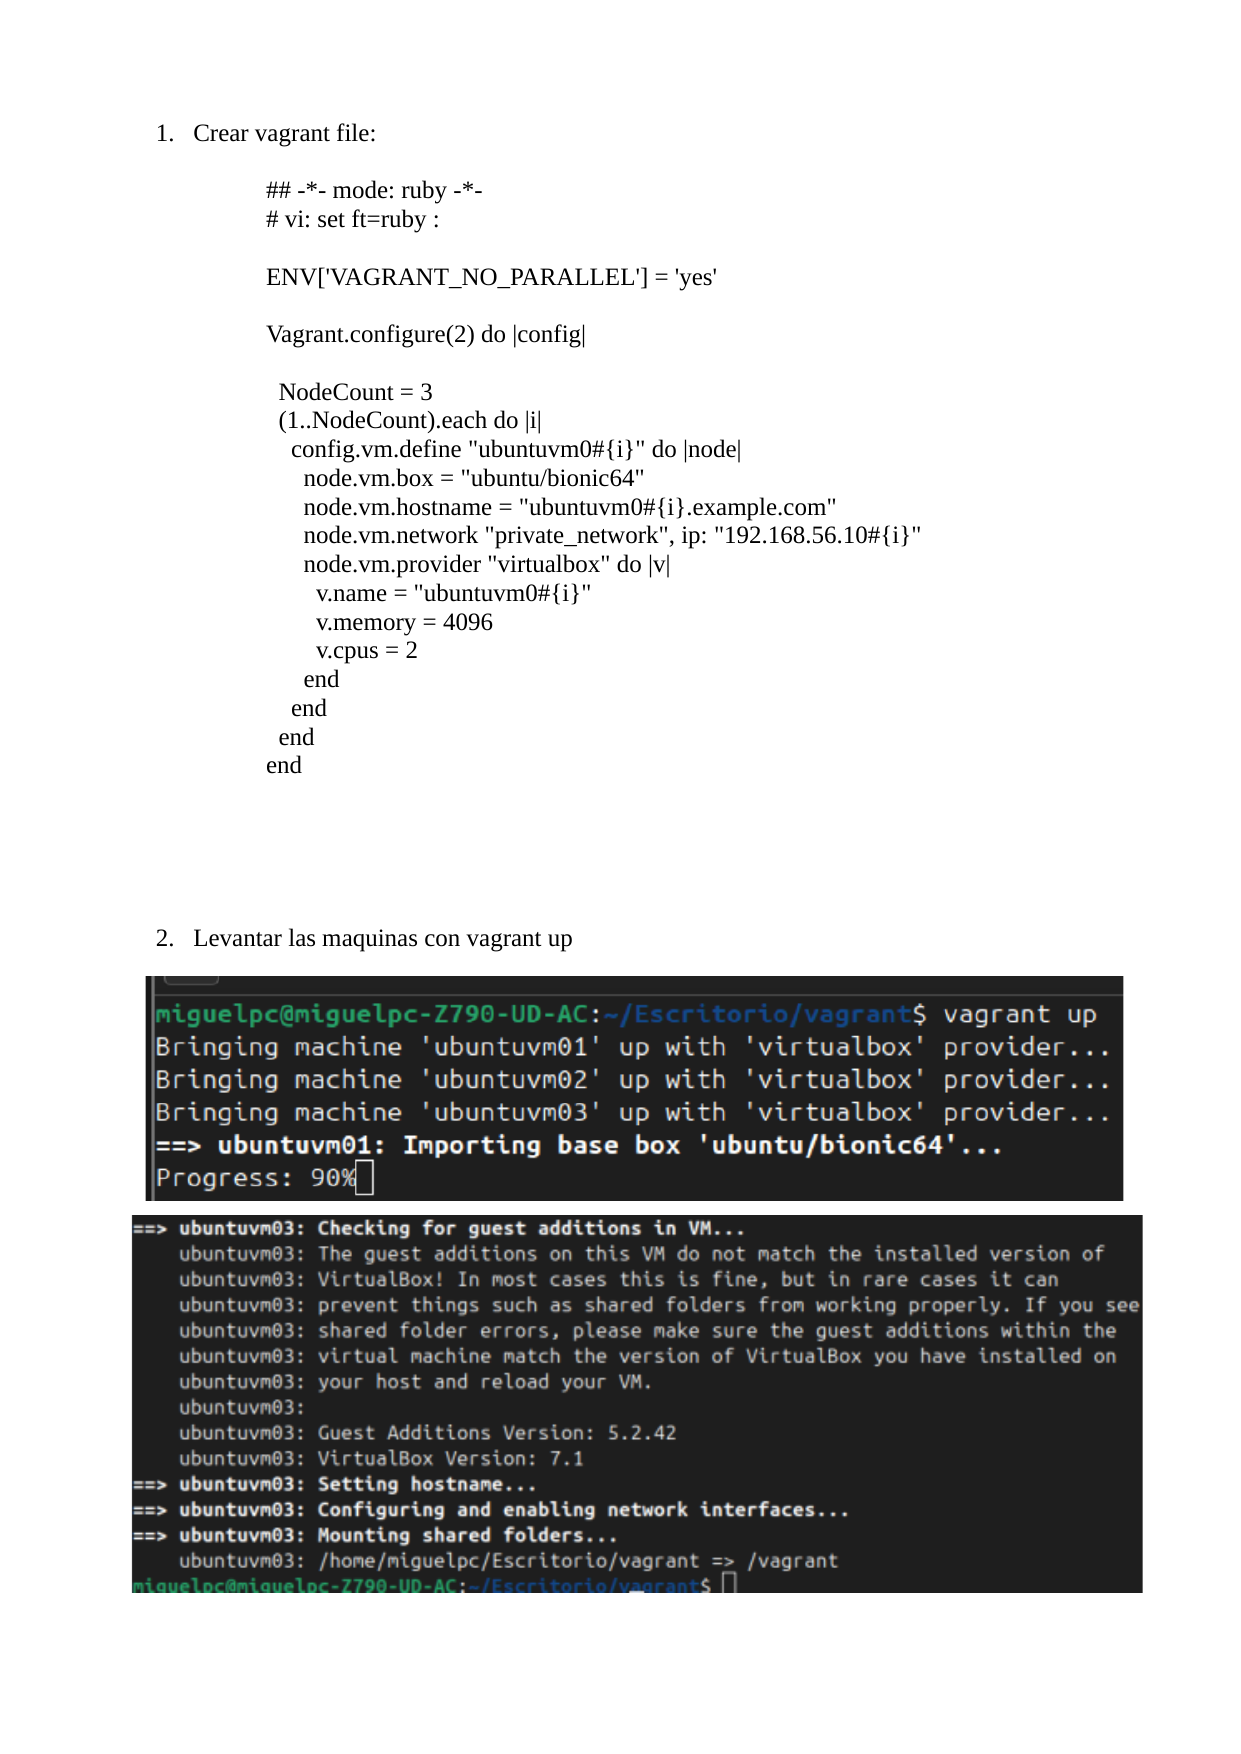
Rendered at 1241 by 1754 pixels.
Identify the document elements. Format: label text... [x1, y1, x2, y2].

list Levantar las maquinas con vagrant up [156, 923, 1122, 952]
picture [131, 1215, 1143, 1593]
text v.cpus = 2 [266, 636, 1122, 664]
text config.vm.define "ubuntuvm0#{i}" do |node| [266, 434, 1122, 463]
text ## -*- mode: ruby -*- [266, 176, 1122, 204]
text end [266, 664, 1122, 693]
picture [145, 976, 1124, 1201]
text (1..NodeCount).each do |i| [266, 406, 1122, 434]
text end [266, 722, 1122, 751]
text NodeCount = 3 [266, 377, 1122, 406]
text ENV['VAGRANT_NO_PARALLEL'] = 'yes' [266, 262, 1122, 291]
text end [266, 693, 1122, 722]
text v.memory = 4096 [266, 607, 1122, 636]
text end [266, 751, 1122, 779]
text Vagrant.configure(2) do |config| [266, 319, 1122, 348]
text node.vm.hostname = "ubuntuvm0#{i}.example.com" [266, 492, 1122, 521]
text v.name = "ubuntuvm0#{i}" [266, 578, 1122, 607]
text node.vm.provider "virtualbox" do |v| [266, 549, 1122, 578]
text node.vm.network "private_network", ip: "192.168.56.10#{i}" [266, 521, 1122, 549]
text # vi: set ft=ruby : [266, 204, 1122, 233]
text node.vm.box = "ubuntu/bionic64" [266, 463, 1122, 492]
list Crear vagrant file: [156, 118, 1122, 147]
